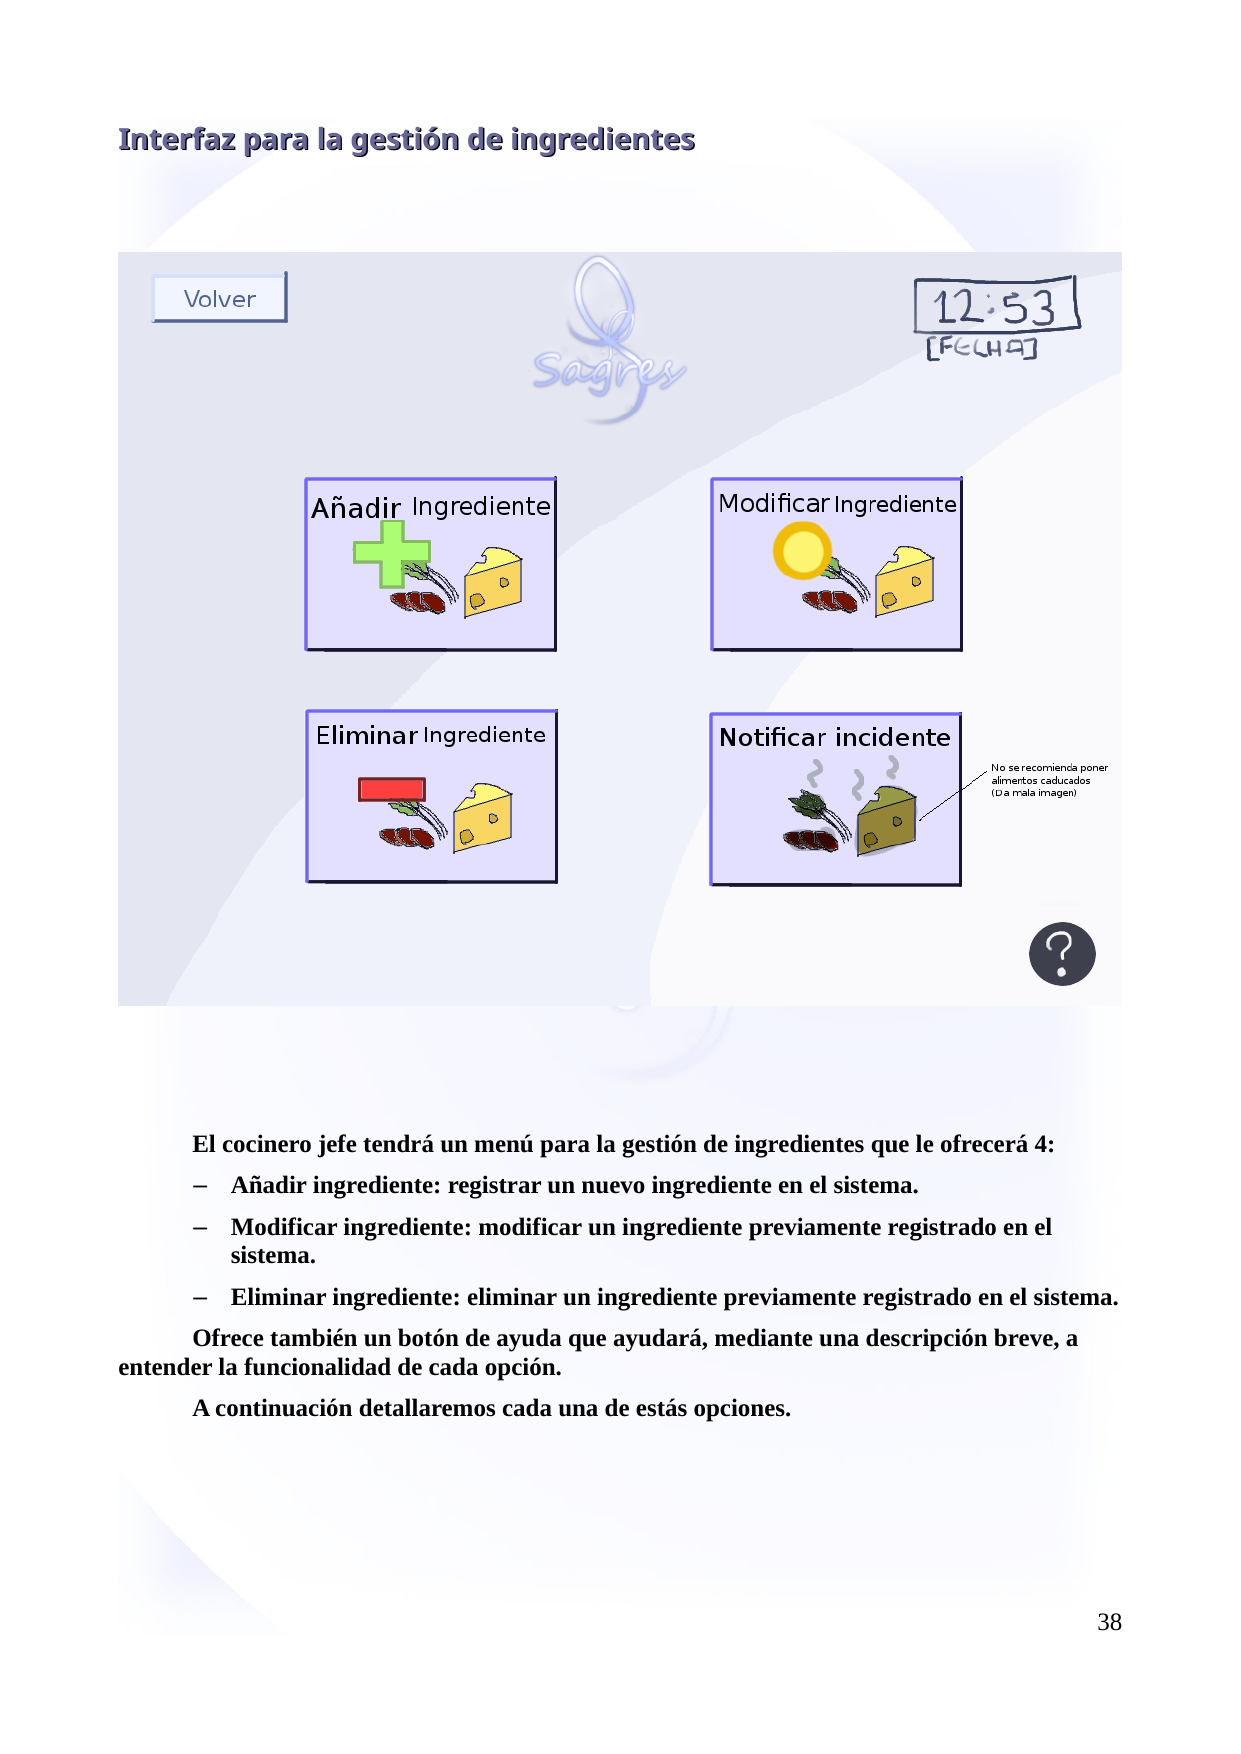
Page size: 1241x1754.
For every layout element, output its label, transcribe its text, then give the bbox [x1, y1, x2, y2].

picture [118, 1158, 1122, 1323]
list Añadir ingrediente: registrar un nuevo ingrediente en el sistema. [193, 1171, 1122, 1199]
subtitle Interfaz para la gestión de ingredientes [118, 118, 1122, 158]
picture [118, 1381, 1122, 1393]
list Modificar ingrediente: modificar un ingrediente previamente registrado en el sistema. [193, 1212, 1122, 1269]
text El cocinero jefe tendrá un menú para la gestión de ingredientes que le ofrecerá 4: [118, 1129, 1122, 1158]
list Eliminar ingrediente: eliminar un ingrediente previamente registrado en el sistema. [193, 1282, 1122, 1311]
picture [118, 158, 1122, 1129]
picture [118, 1422, 1122, 1636]
text A continuación detallaremos cada una de estás opciones. [118, 1393, 1122, 1422]
text Ofrece también un botón de ayuda que ayudará, mediante una descripción breve, a entender la funcionalidad de cada opción. [118, 1323, 1122, 1381]
